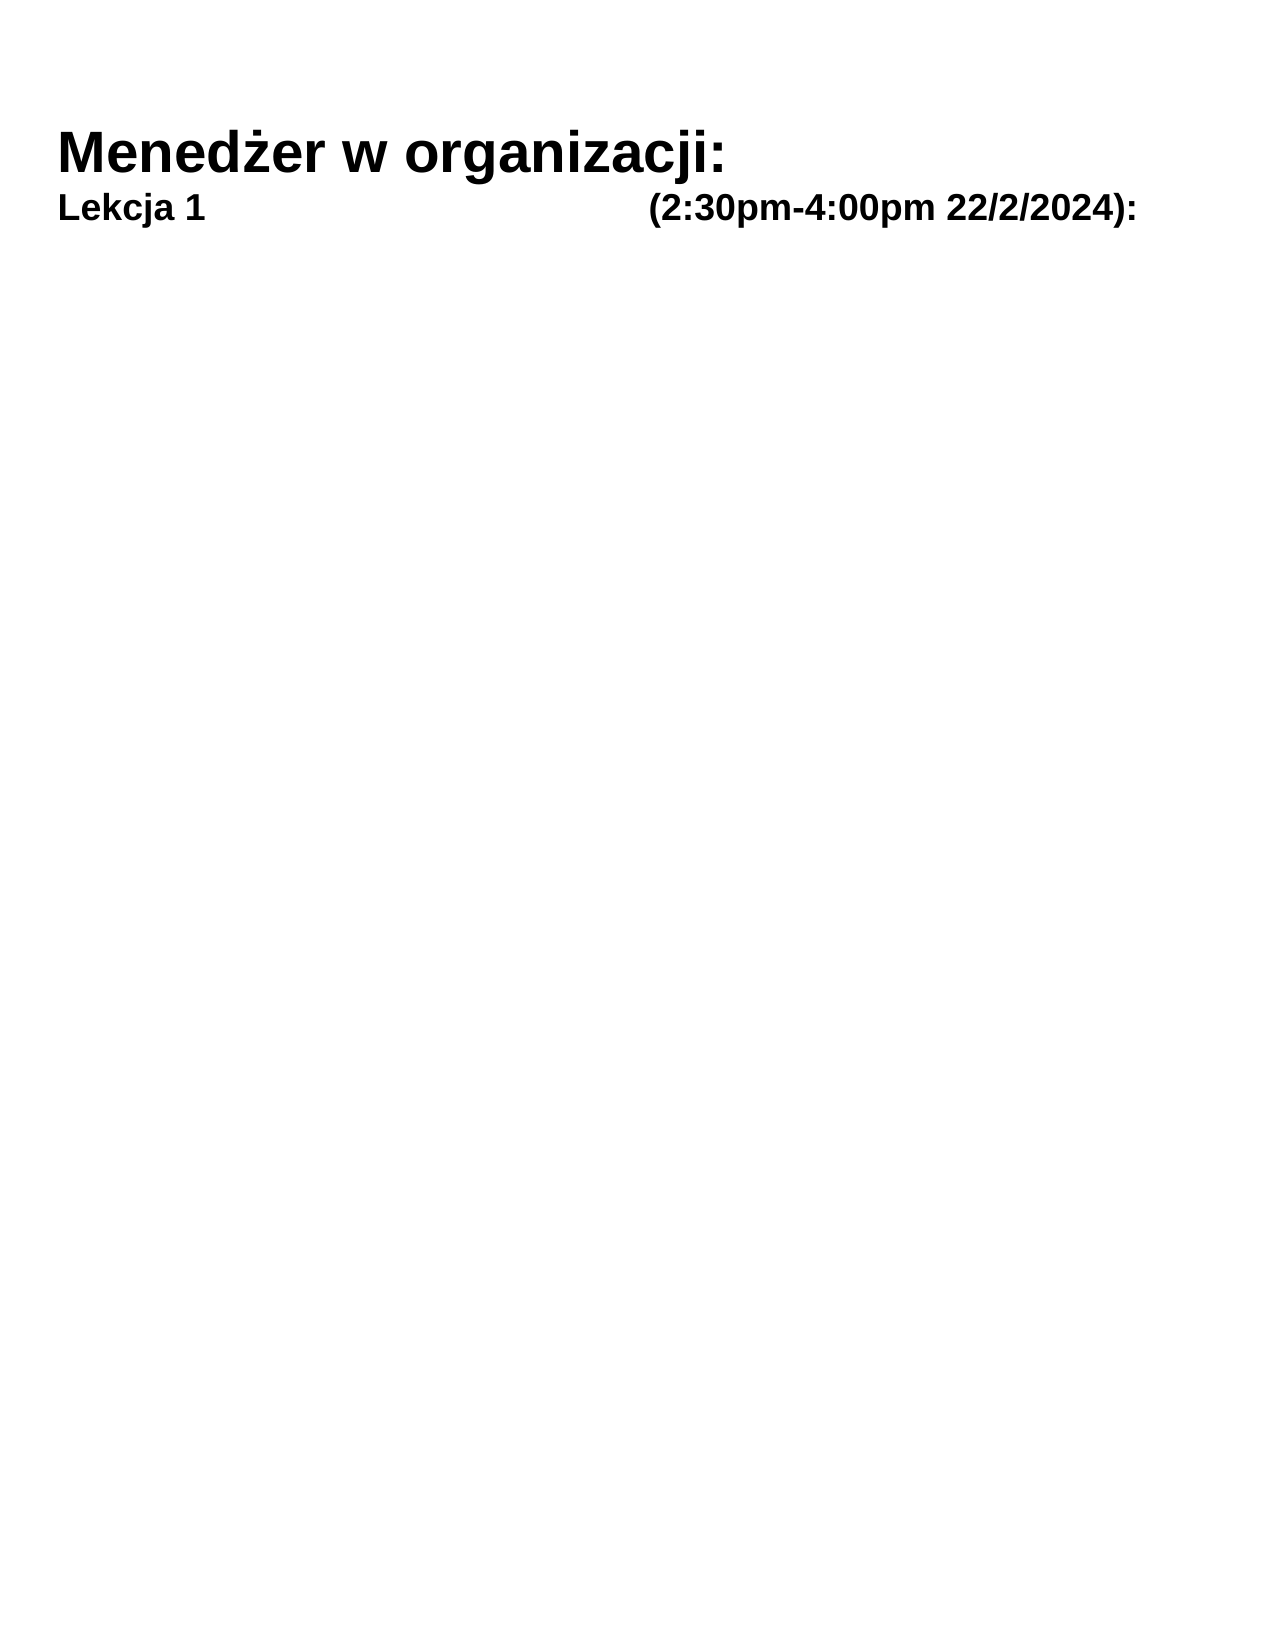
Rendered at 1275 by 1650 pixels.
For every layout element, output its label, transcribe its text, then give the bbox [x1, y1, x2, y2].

subtitle Lekcja 1 (2:30pm-4:00pm 22/2/2024): [57, 185, 1210, 228]
title Menedżer w organizacji: [57, 118, 1210, 185]
